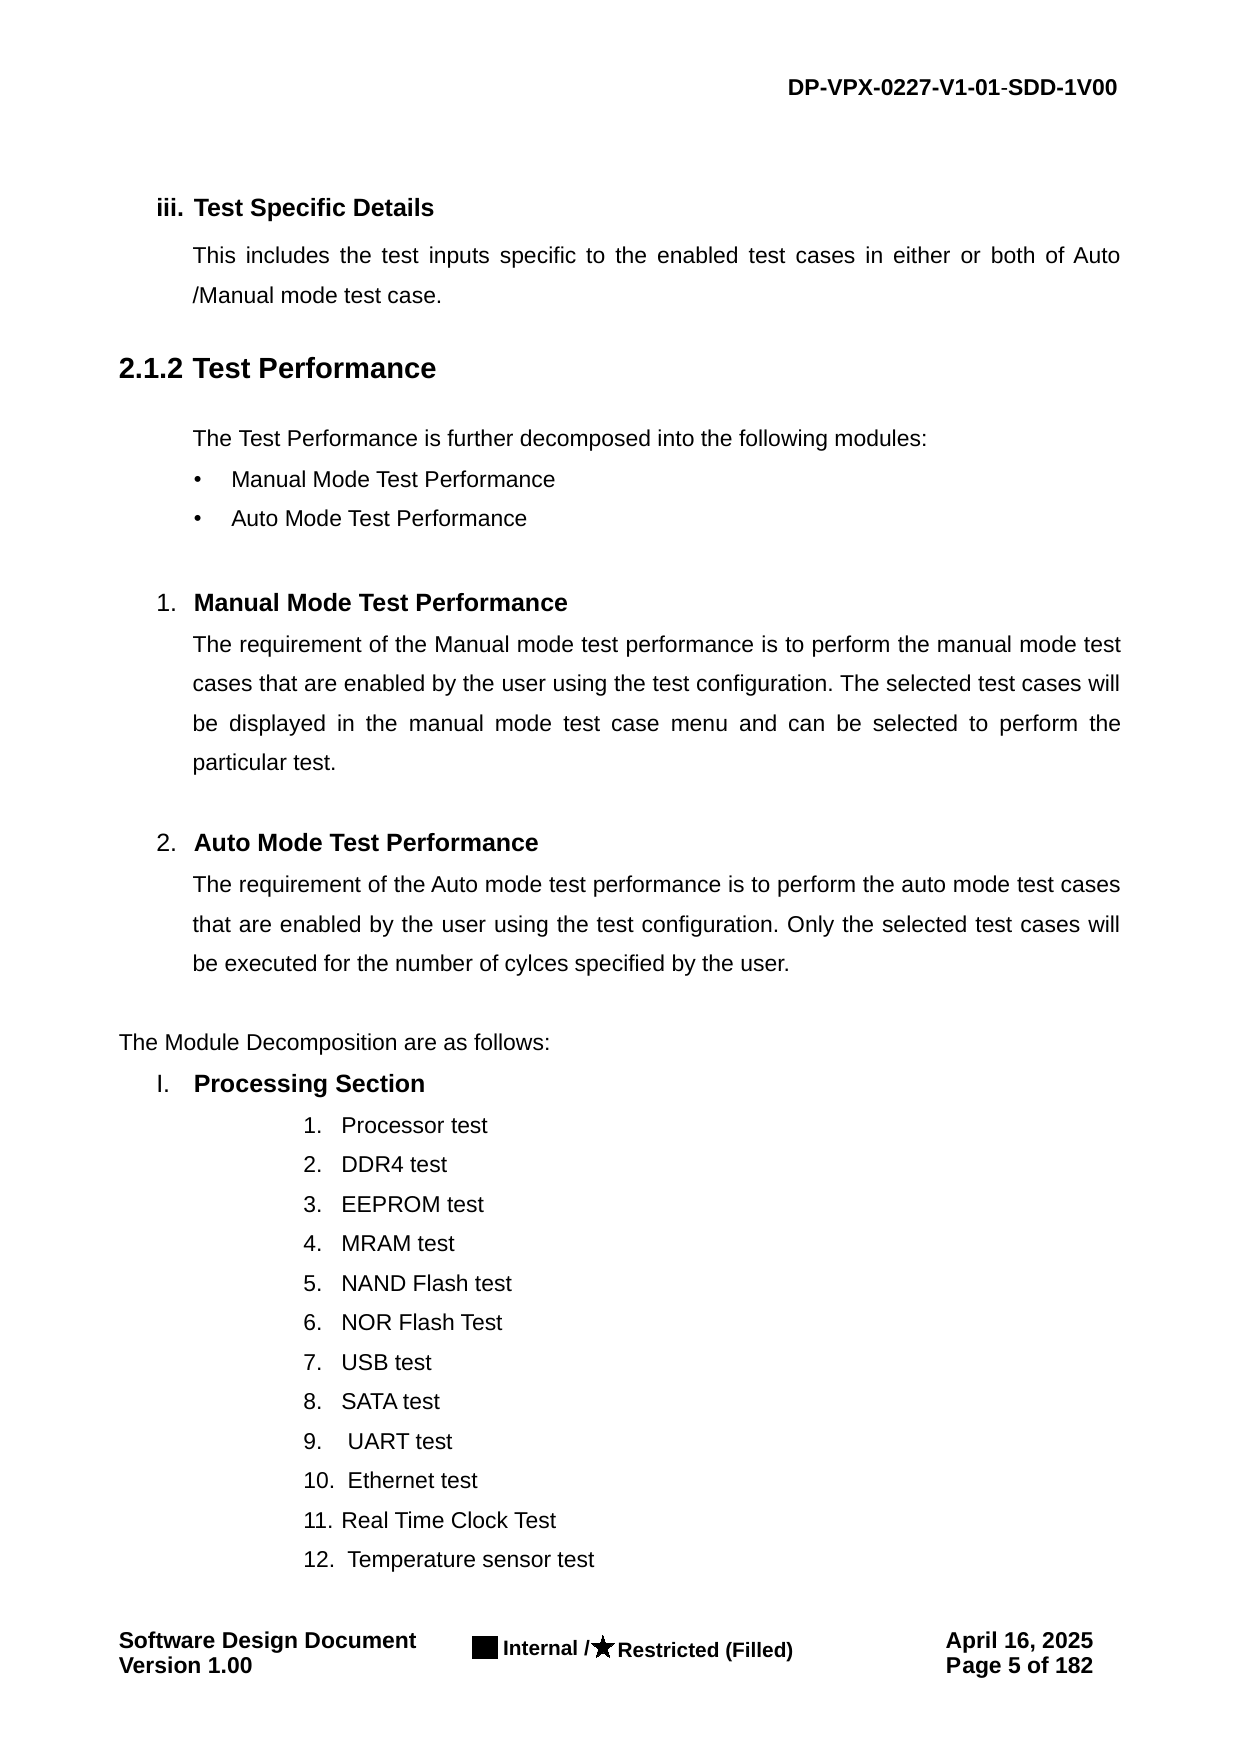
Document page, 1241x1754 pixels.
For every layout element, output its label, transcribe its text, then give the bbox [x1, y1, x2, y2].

text The requirement of the Auto mode test performance is to perform the auto mode test cases that are enabled by the user using the test configuration. Only the selected test cases will be executed for the number of cylces specified by the user. [192, 871, 1122, 977]
list NAND Flash test [303, 1270, 1122, 1296]
list UART test [303, 1428, 1122, 1454]
list Manual Mode Test Performance [156, 588, 1122, 616]
list Ethernet test [303, 1467, 1122, 1493]
text The requirement of the Manual mode test performance is to perform the manual mode test cases that are enabled by the user using the test configuration. The selected test cases will be displayed in the manual mode test case menu and can be selected to perform the particular test. [192, 631, 1122, 776]
list Processing Section [156, 1069, 1122, 1097]
list SATA test [303, 1388, 1122, 1414]
list Processor test [303, 1112, 1122, 1138]
list Temperature sensor test [303, 1546, 1122, 1572]
list Real Time Clock Test [303, 1507, 1122, 1533]
text The Test Performance is further decomposed into the following modules: [118, 425, 1122, 451]
text The Module Decomposition are as follows: [118, 1029, 1122, 1056]
list MRAM test [303, 1230, 1122, 1257]
list USB test [303, 1349, 1122, 1375]
subtitle Test Performance [118, 351, 1122, 384]
list Test Specific Details [156, 193, 1122, 222]
text This includes the test inputs specific to the enabled test cases in either or both of Auto /Manual mode test case. [192, 242, 1122, 308]
list Auto Mode Test Performance [156, 828, 1122, 857]
list Manual Mode Test Performance [193, 466, 1122, 492]
list NOR Flash Test [303, 1309, 1122, 1336]
list EEPROM test [303, 1191, 1122, 1217]
list DDR4 test [303, 1151, 1122, 1178]
list Auto Mode Test Performance [193, 505, 1122, 531]
